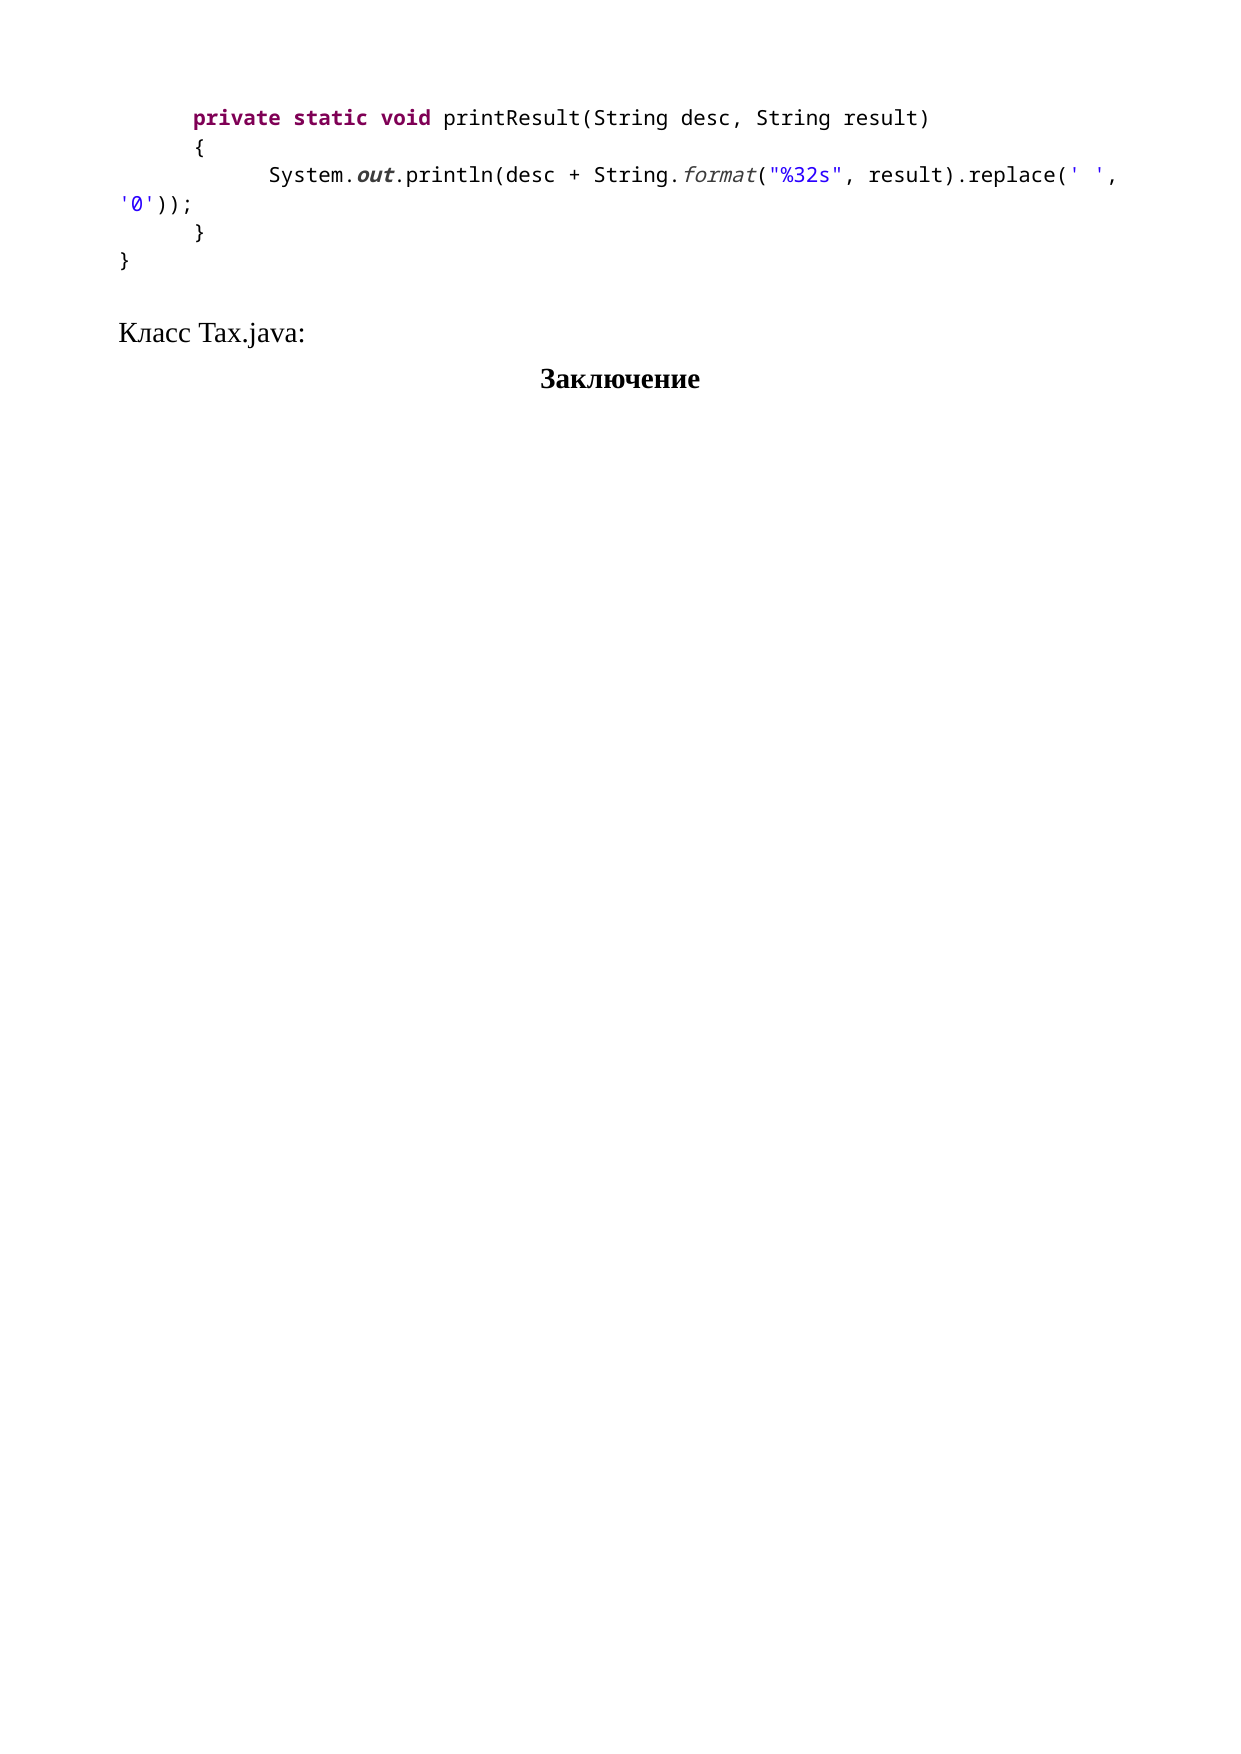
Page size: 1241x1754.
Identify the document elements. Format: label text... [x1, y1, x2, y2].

text } [118, 246, 1122, 274]
text System.out.println(desc + String.format("%32s", result).replace(' ', '0')); [118, 160, 1122, 217]
text private static void printResult(String desc, String result) [118, 103, 1122, 132]
text Класс Tax.java: [118, 315, 1122, 349]
text } [118, 217, 1122, 246]
text { [118, 132, 1122, 160]
text Заключение [118, 361, 1122, 395]
